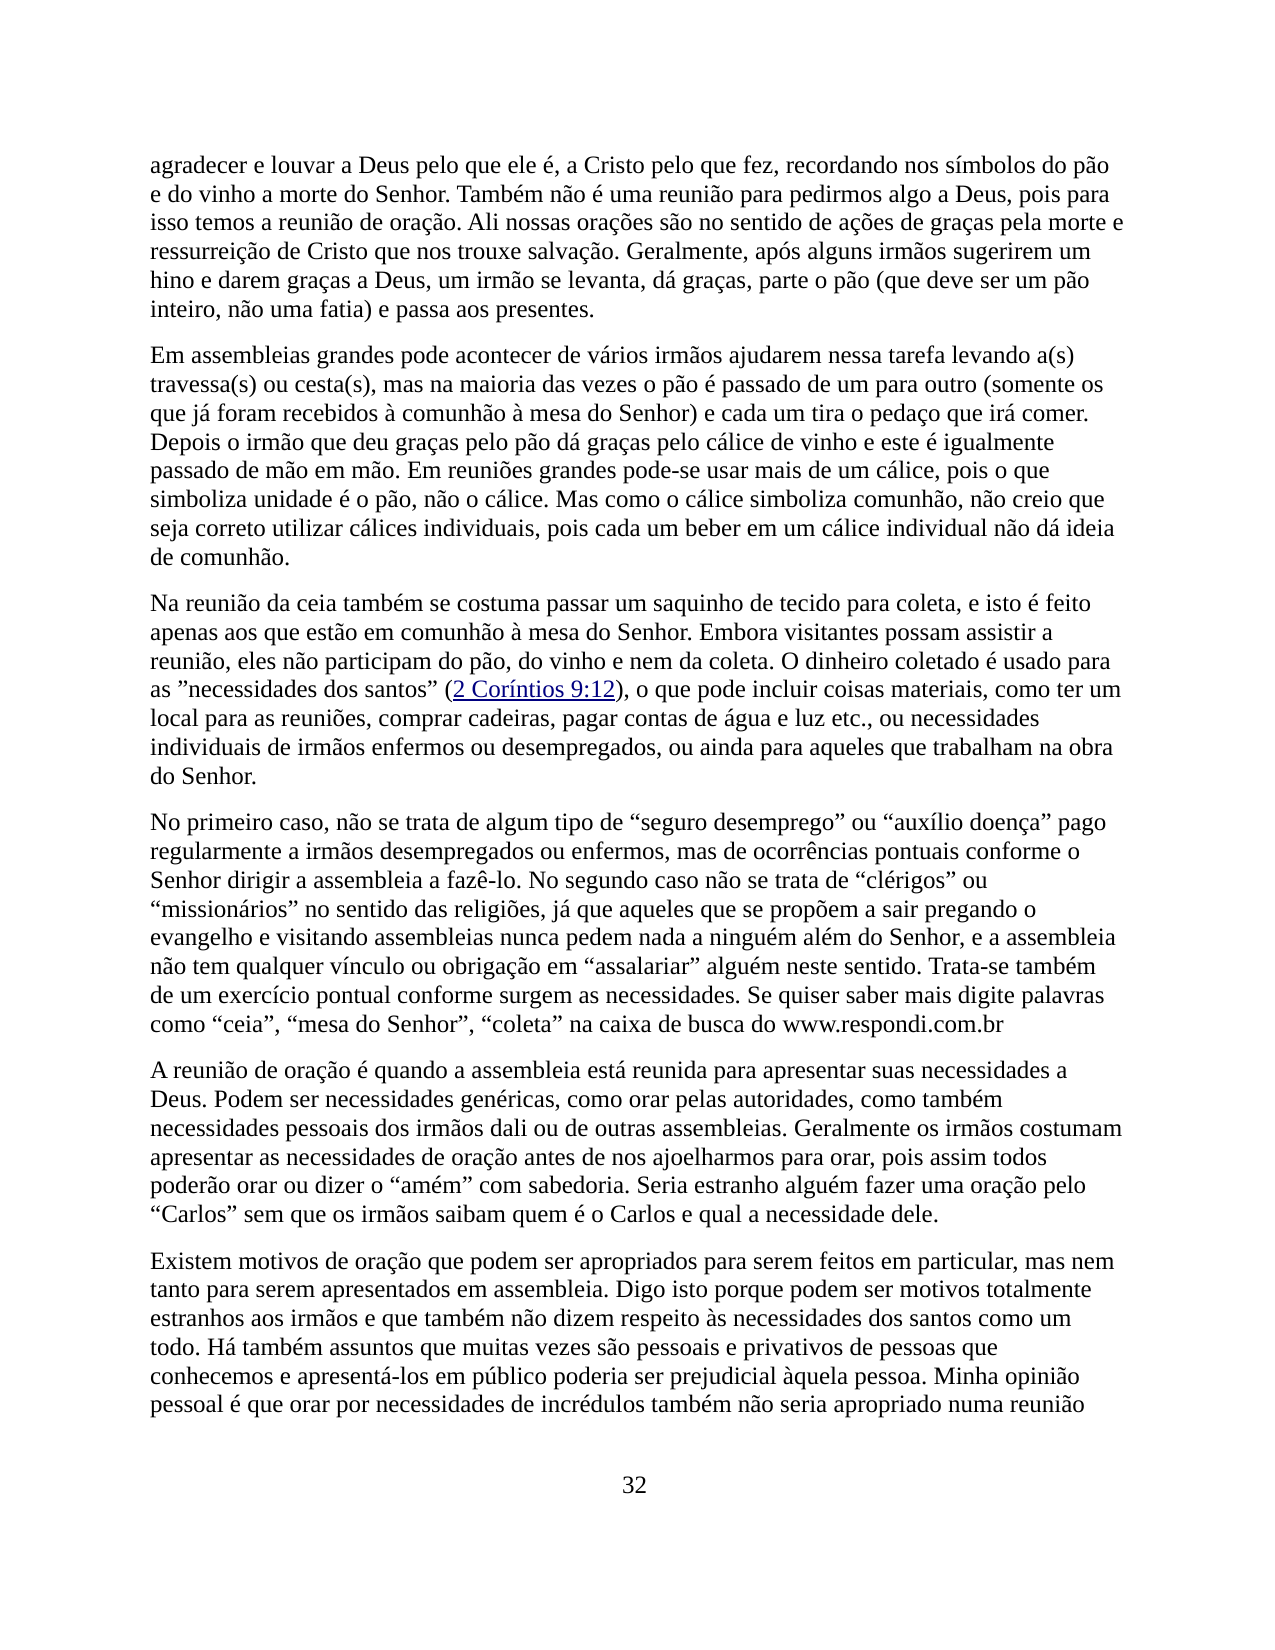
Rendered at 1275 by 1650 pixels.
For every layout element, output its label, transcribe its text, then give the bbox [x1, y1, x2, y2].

text agradecer e louvar a Deus pelo que ele é, a Cristo pelo que fez, recordando nos símbolos do pão e do vinho a morte do Senhor. Também não é uma reunião para pedirmos algo a Deus, pois para isso temos a reunião de oração. Ali nossas orações são no sentido de ações de graças pela morte e ressurreição de Cristo que nos trouxe salvação. Geralmente, após alguns irmãos sugerirem um hino e darem graças a Deus, um irmão se levanta, dá graças, parte o pão (que deve ser um pão inteiro, não uma fatia) e passa aos presentes. [150, 150, 1125, 322]
text A reunião de oração é quando a assembleia está reunida para apresentar suas necessidades a Deus. Podem ser necessidades genéricas, como orar pelas autoridades, como também necessidades pessoais dos irmãos dali ou de outras assembleias. Geralmente os irmãos costumam apresentar as necessidades de oração antes de nos ajoelharmos para orar, pois assim todos poderão orar ou dizer o “amém” com sabedoria. Seria estranho alguém fazer uma oração pelo “Carlos” sem que os irmãos saibam quem é o Carlos e qual a necessidade dele. [150, 1055, 1125, 1228]
text Existem motivos de oração que podem ser apropriados para serem feitos em particular, mas nem tanto para serem apresentados em assembleia. Digo isto porque podem ser motivos totalmente estranhos aos irmãos e que também não dizem respeito às necessidades dos santos como um todo. Há também assuntos que muitas vezes são pessoais e privativos de pessoas que conhecemos e apresentá-los em público poderia ser prejudicial àquela pessoa. Minha opinião pessoal é que orar por necessidades de incrédulos também não seria apropriado numa reunião [150, 1246, 1125, 1418]
text Em assembleias grandes pode acontecer de vários irmãos ajudarem nessa tarefa levando a(s) travessa(s) ou cesta(s), mas na maioria das vezes o pão é passado de um para outro (somente os que já foram recebidos à comunhão à mesa do Senhor) e cada um tira o pedaço que irá comer. Depois o irmão que deu graças pelo pão dá graças pelo cálice de vinho e este é igualmente passado de mão em mão. Em reuniões grandes pode-se usar mais de um cálice, pois o que simboliza unidade é o pão, não o cálice. Mas como o cálice simboliza comunhão, não creio que seja correto utilizar cálices individuais, pois cada um beber em um cálice individual não dá ideia de comunhão. [150, 340, 1125, 570]
text Na reunião da ceia também se costuma passar um saquinho de tecido para coleta, e isto é feito apenas aos que estão em comunhão à mesa do Senhor. Embora visitantes possam assistir a reunião, eles não participam do pão, do vinho e nem da coleta. O dinheiro coletado é usado para as ”necessidades dos santos” (2 Coríntios 9:12), o que pode incluir coisas materiais, como ter um local para as reuniões, comprar cadeiras, pagar contas de água e luz etc., ou necessidades individuais de irmãos enfermos ou desempregados, ou ainda para aqueles que trabalham na obra do Senhor. [150, 588, 1125, 789]
text No primeiro caso, não se trata de algum tipo de “seguro desemprego” ou “auxílio doença” pago regularmente a irmãos desempregados ou enfermos, mas de ocorrências pontuais conforme o Senhor dirigir a assembleia a fazê-lo. No segundo caso não se trata de “clérigos” ou “missionários” no sentido das religiões, já que aqueles que se propõem a sair pregando o evangelho e visitando assembleias nunca pedem nada a ninguém além do Senhor, e a assembleia não tem qualquer vínculo ou obrigação em “assalariar” alguém neste sentido. Trata-se também de um exercício pontual conforme surgem as necessidades. Se quiser saber mais digite palavras como “ceia”, “mesa do Senhor”, “coleta” na caixa de busca do www.respondi.com.br [150, 807, 1125, 1037]
